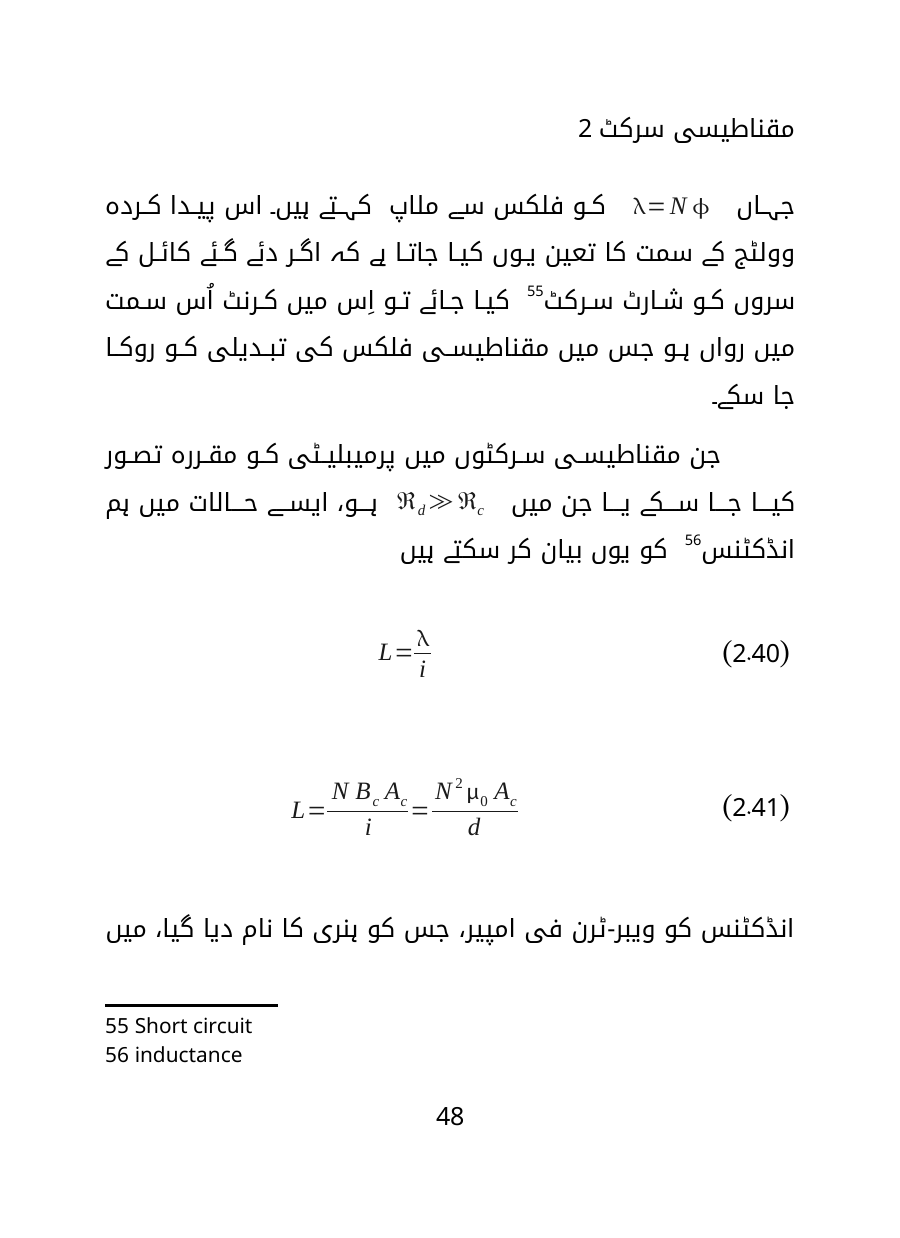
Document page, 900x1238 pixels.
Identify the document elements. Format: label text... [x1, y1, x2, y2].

table_header [105, 769, 695, 859]
text inductance [105, 1040, 795, 1068]
text Short circuit [105, 1012, 795, 1040]
text جن مقناطیسی سرکٹوں میں پرمیبلیٹی کو مقررہ تصور کیا جا سکے یا جن میں ہو، ایسے حالات میں ہم انڈکٹنس کو یوں بیان کر سکتے ہیں [105, 432, 795, 574]
table_header [105, 621, 696, 701]
text انڈکٹنس کو ویبر-ٹرن فی امپیر، جس کو ہنری کا نام دیا گیا، میں [105, 906, 795, 953]
table_header (2.40) [696, 621, 795, 701]
text جہاں کو فلکس سے ملاپ کہتے ہیں۔ اس پیدا کردہ وولٹج کے سمت کا تعین یوں کیا جاتا ہے کہ اگر دئے گئے کائل کے سروں کو شارٹ سرکٹ کیا جائے تو اِس میں کرنٹ اُس سمت میں رواں ہو جس میں مقناطیسی فلکس کی تبدیلی کو روکا جا سکے۔ [105, 182, 795, 419]
table_header (2.41) [695, 769, 795, 859]
